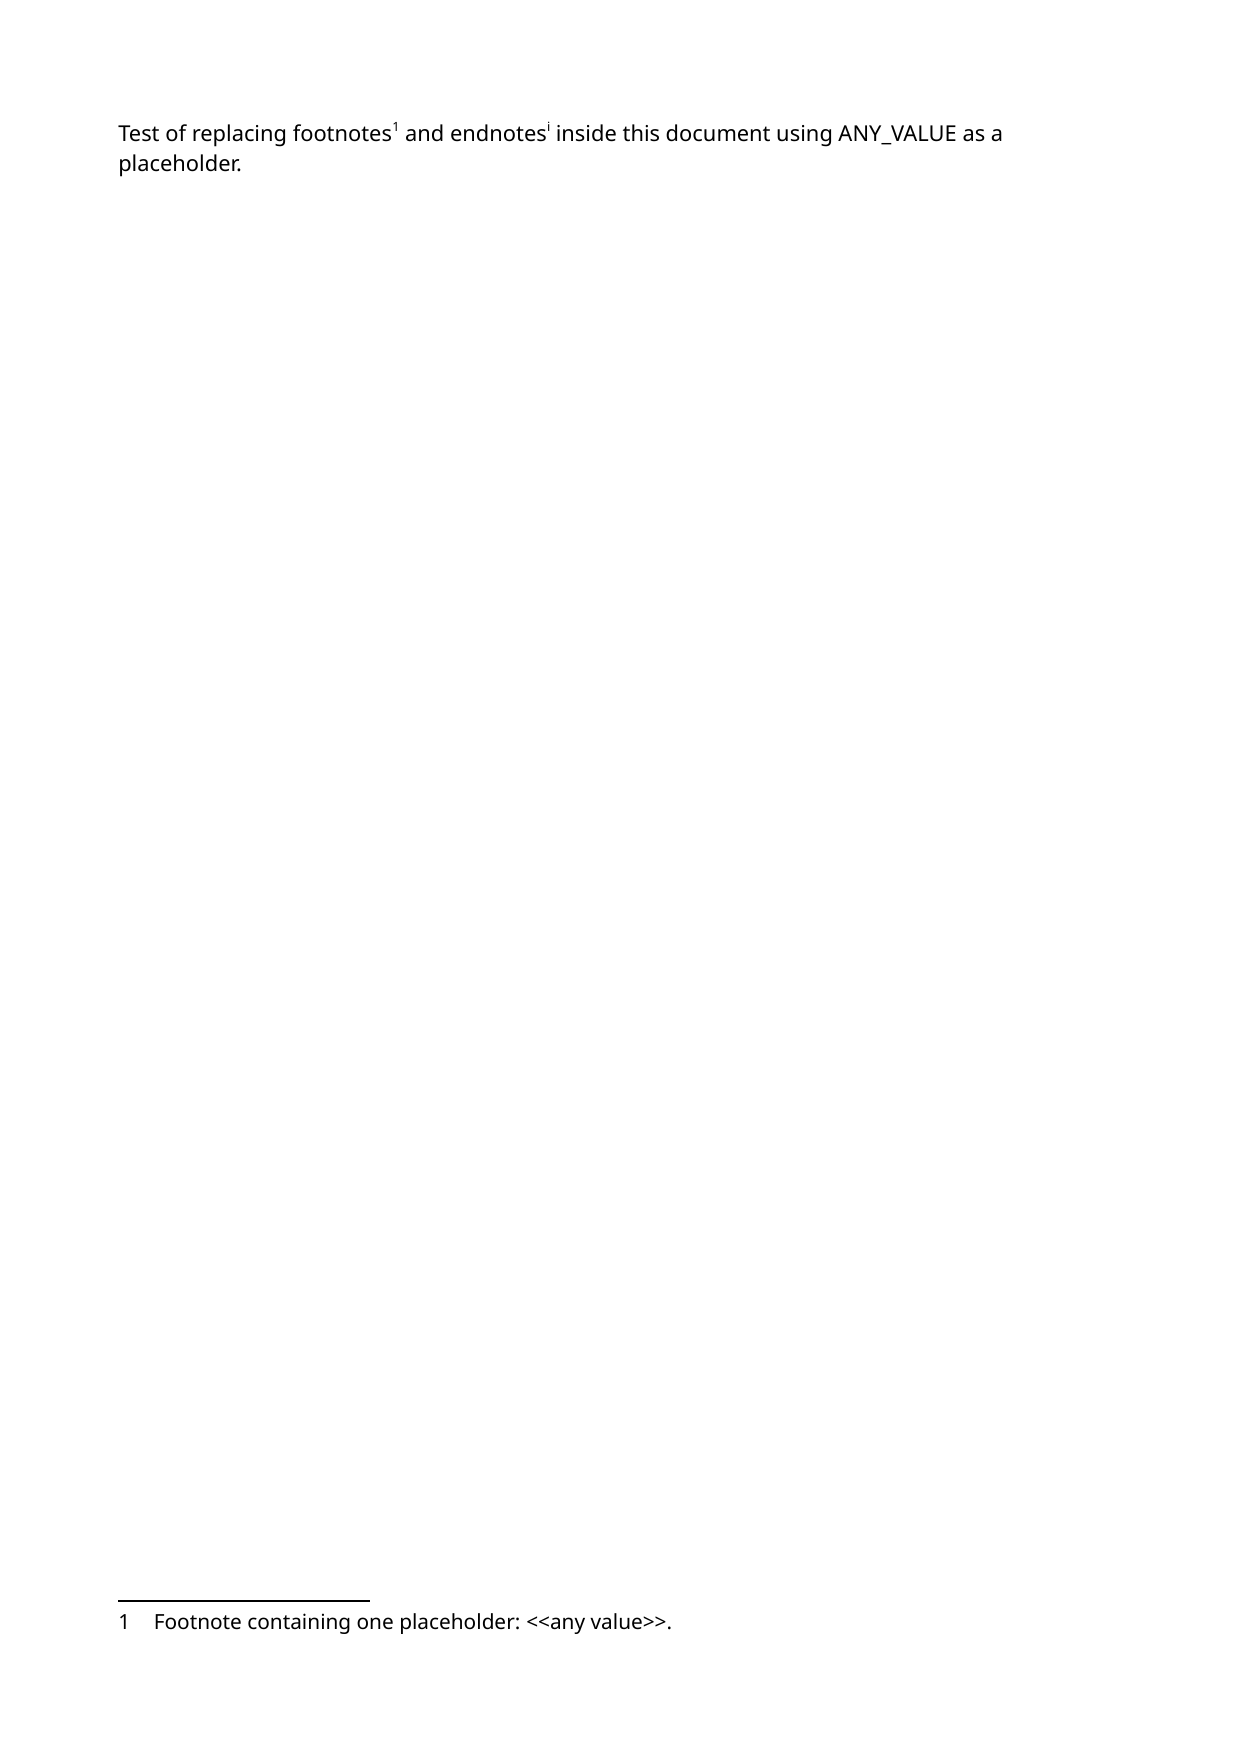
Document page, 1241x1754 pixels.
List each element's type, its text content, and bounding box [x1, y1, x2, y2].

text Test of replacing footnotes and endnotes inside this document using ANY_VALUE as a placeholder. [118, 118, 1122, 178]
text Footnote containing one placeholder: <<any value>>. [118, 1607, 1122, 1636]
